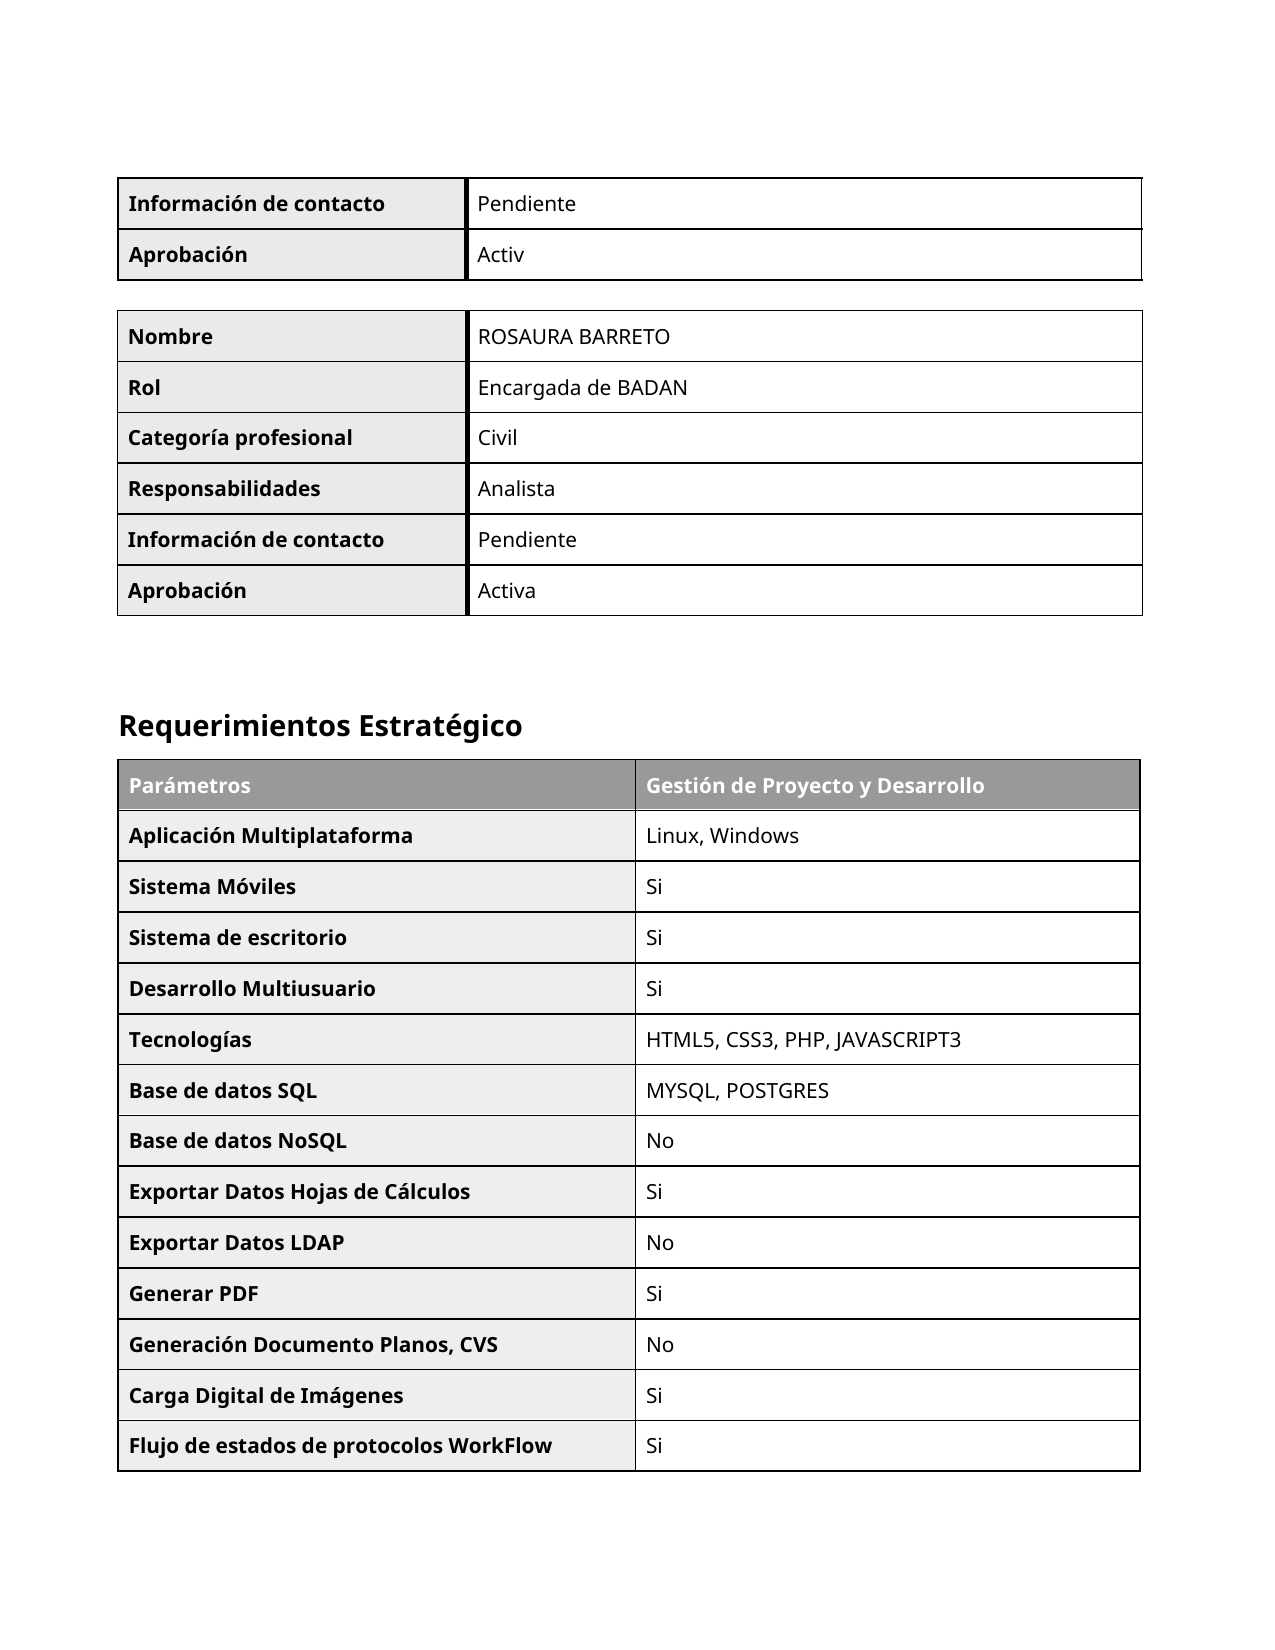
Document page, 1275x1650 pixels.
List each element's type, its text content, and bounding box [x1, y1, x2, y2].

table_cell No [636, 1320, 1139, 1369]
table_cell Si [636, 1269, 1139, 1318]
table_cell Activ [469, 230, 1141, 279]
table_cell Base de datos SQL [119, 1065, 635, 1114]
table_cell Exportar Datos LDAP [119, 1218, 635, 1267]
table_header Parámetros [119, 760, 635, 809]
table_cell Si [636, 913, 1139, 962]
table_cell MYSQL, POSTGRES [636, 1065, 1139, 1114]
table_cell Categoría profesional [118, 413, 465, 462]
table_cell Generar PDF [119, 1269, 635, 1318]
table_cell Sistema de escritorio [119, 913, 635, 962]
table_cell Encargada de BADAN [470, 362, 1142, 411]
table_header Nombre [118, 311, 465, 361]
table_cell Responsabilidades [118, 464, 465, 513]
table_cell Activa [470, 566, 1142, 615]
table_cell Si [636, 964, 1139, 1013]
table_cell Tecnologías [119, 1015, 635, 1064]
table_cell Si [636, 1370, 1139, 1419]
table_cell Exportar Datos Hojas de Cálculos [119, 1167, 635, 1216]
table_cell Aprobación [118, 566, 465, 615]
table_cell Carga Digital de Imágenes [119, 1370, 635, 1419]
table_cell Si [636, 862, 1139, 911]
table_cell Sistema Móviles [119, 862, 635, 911]
subtitle Requerimientos Estratégico [118, 705, 1157, 744]
table_cell Si [636, 1421, 1139, 1470]
table_header ROSAURA BARRETO [470, 311, 1142, 361]
table_cell Analista [470, 464, 1142, 513]
table_cell No [636, 1218, 1139, 1267]
table_cell Información de contacto [119, 179, 464, 228]
table_cell No [636, 1116, 1139, 1165]
table_cell Aplicación Multiplataforma [119, 811, 635, 860]
table_header Gestión de Proyecto y Desarrollo [636, 760, 1139, 809]
table_cell Información de contacto [118, 515, 465, 564]
table_cell Flujo de estados de protocolos WorkFlow [119, 1421, 635, 1470]
table_cell Aprobación [119, 230, 464, 279]
table_cell Generación Documento Planos, CVS [119, 1320, 635, 1369]
table_cell HTML5, CSS3, PHP, JAVASCRIPT3 [636, 1015, 1139, 1064]
table_cell Si [636, 1167, 1139, 1216]
table_cell Desarrollo Multiusuario [119, 964, 635, 1013]
table_cell Rol [118, 362, 465, 411]
table_cell Linux, Windows [636, 811, 1139, 860]
table_cell Civil [470, 413, 1142, 462]
table_cell Pendiente [470, 515, 1142, 564]
table_cell Pendiente [469, 179, 1141, 228]
table_cell Base de datos NoSQL [119, 1116, 635, 1165]
